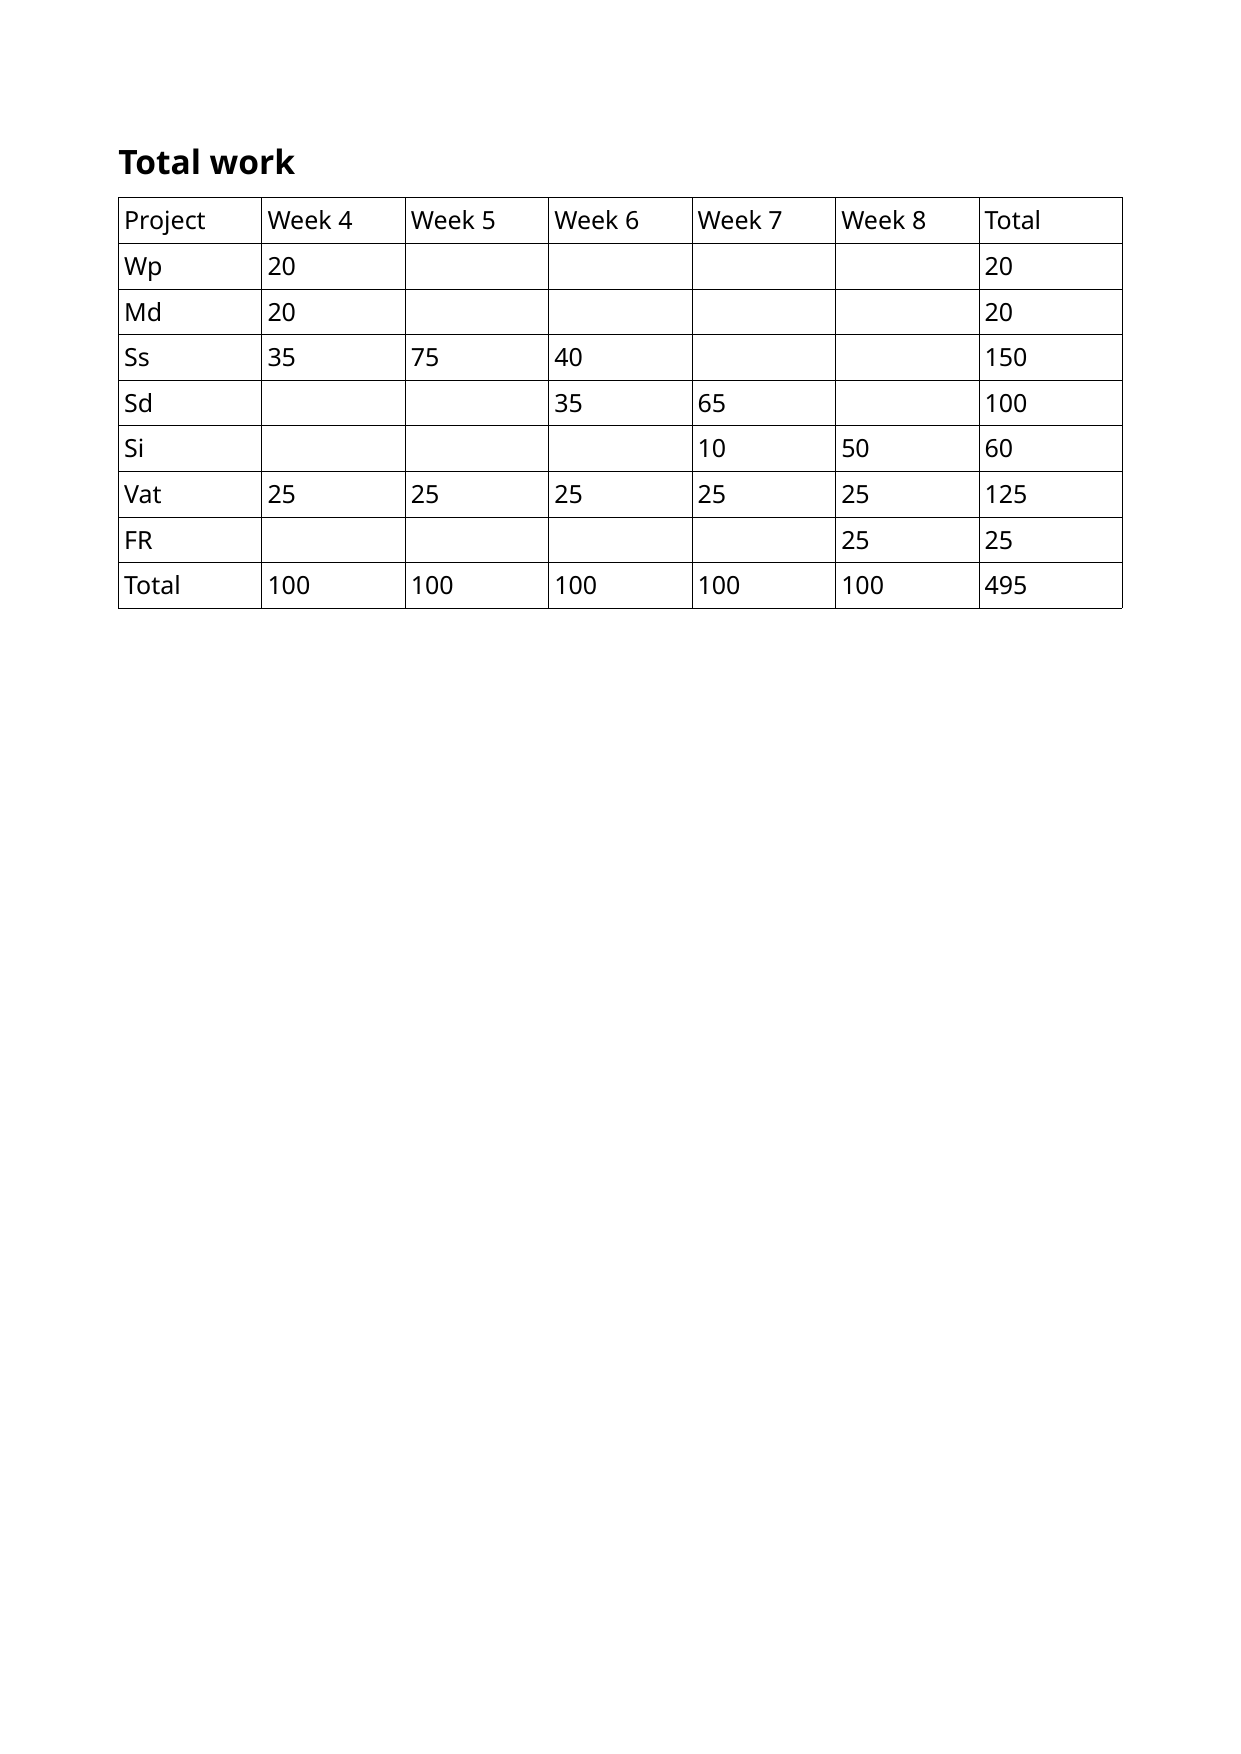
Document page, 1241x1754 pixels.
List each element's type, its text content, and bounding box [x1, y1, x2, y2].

table_cell 25 [262, 472, 405, 517]
table_cell 100 [262, 563, 405, 608]
table_cell 125 [980, 472, 1122, 517]
table_cell Ss [119, 335, 261, 380]
table_cell [693, 244, 835, 288]
table_cell [836, 335, 979, 380]
table_cell [549, 518, 692, 562]
table_cell 50 [836, 426, 979, 471]
table_header Week 8 [836, 198, 979, 243]
table_cell [262, 426, 405, 471]
table_header Week 7 [693, 198, 835, 243]
table_cell 10 [693, 426, 835, 471]
table_cell [836, 290, 979, 334]
table_cell [549, 290, 692, 334]
table_cell 60 [980, 426, 1122, 471]
table_cell [836, 244, 979, 288]
table_cell 20 [262, 290, 405, 334]
table_cell FR [119, 518, 261, 562]
table_cell 75 [406, 335, 548, 380]
table_cell 25 [406, 472, 548, 517]
table_cell 40 [549, 335, 692, 380]
table_cell Vat [119, 472, 261, 517]
table_cell 65 [693, 381, 835, 425]
table_cell [406, 244, 548, 288]
table_cell Total [119, 563, 261, 608]
table_cell 20 [980, 244, 1122, 288]
table_cell 495 [980, 563, 1122, 608]
table_header Week 5 [406, 198, 548, 243]
table_cell [549, 244, 692, 288]
table_header Week 4 [262, 198, 405, 243]
table_cell 25 [836, 518, 979, 562]
table_cell Wp [119, 244, 261, 288]
table_cell 150 [980, 335, 1122, 380]
table_cell [549, 426, 692, 471]
table_cell [693, 290, 835, 334]
table_cell 25 [549, 472, 692, 517]
table_cell [406, 426, 548, 471]
table_cell [836, 381, 979, 425]
table_cell [406, 290, 548, 334]
table_cell 35 [262, 335, 405, 380]
table_cell Sd [119, 381, 261, 425]
table_cell [693, 335, 835, 380]
table_cell 25 [980, 518, 1122, 562]
table_cell 100 [693, 563, 835, 608]
table_cell [406, 381, 548, 425]
table_cell 100 [836, 563, 979, 608]
table_cell [406, 518, 548, 562]
table_cell 100 [406, 563, 548, 608]
table_cell [262, 381, 405, 425]
table_header Project [119, 198, 261, 243]
table_cell 100 [980, 381, 1122, 425]
subtitle Total work [118, 139, 1122, 185]
table_cell 25 [836, 472, 979, 517]
table_cell 20 [262, 244, 405, 288]
table_cell [262, 518, 405, 562]
table_cell 25 [693, 472, 835, 517]
table_cell 35 [549, 381, 692, 425]
table_cell 20 [980, 290, 1122, 334]
table_cell Si [119, 426, 261, 471]
table_cell [693, 518, 835, 562]
table_cell 100 [549, 563, 692, 608]
table_cell Md [119, 290, 261, 334]
table_header Week 6 [549, 198, 692, 243]
table_header Total [980, 198, 1122, 243]
